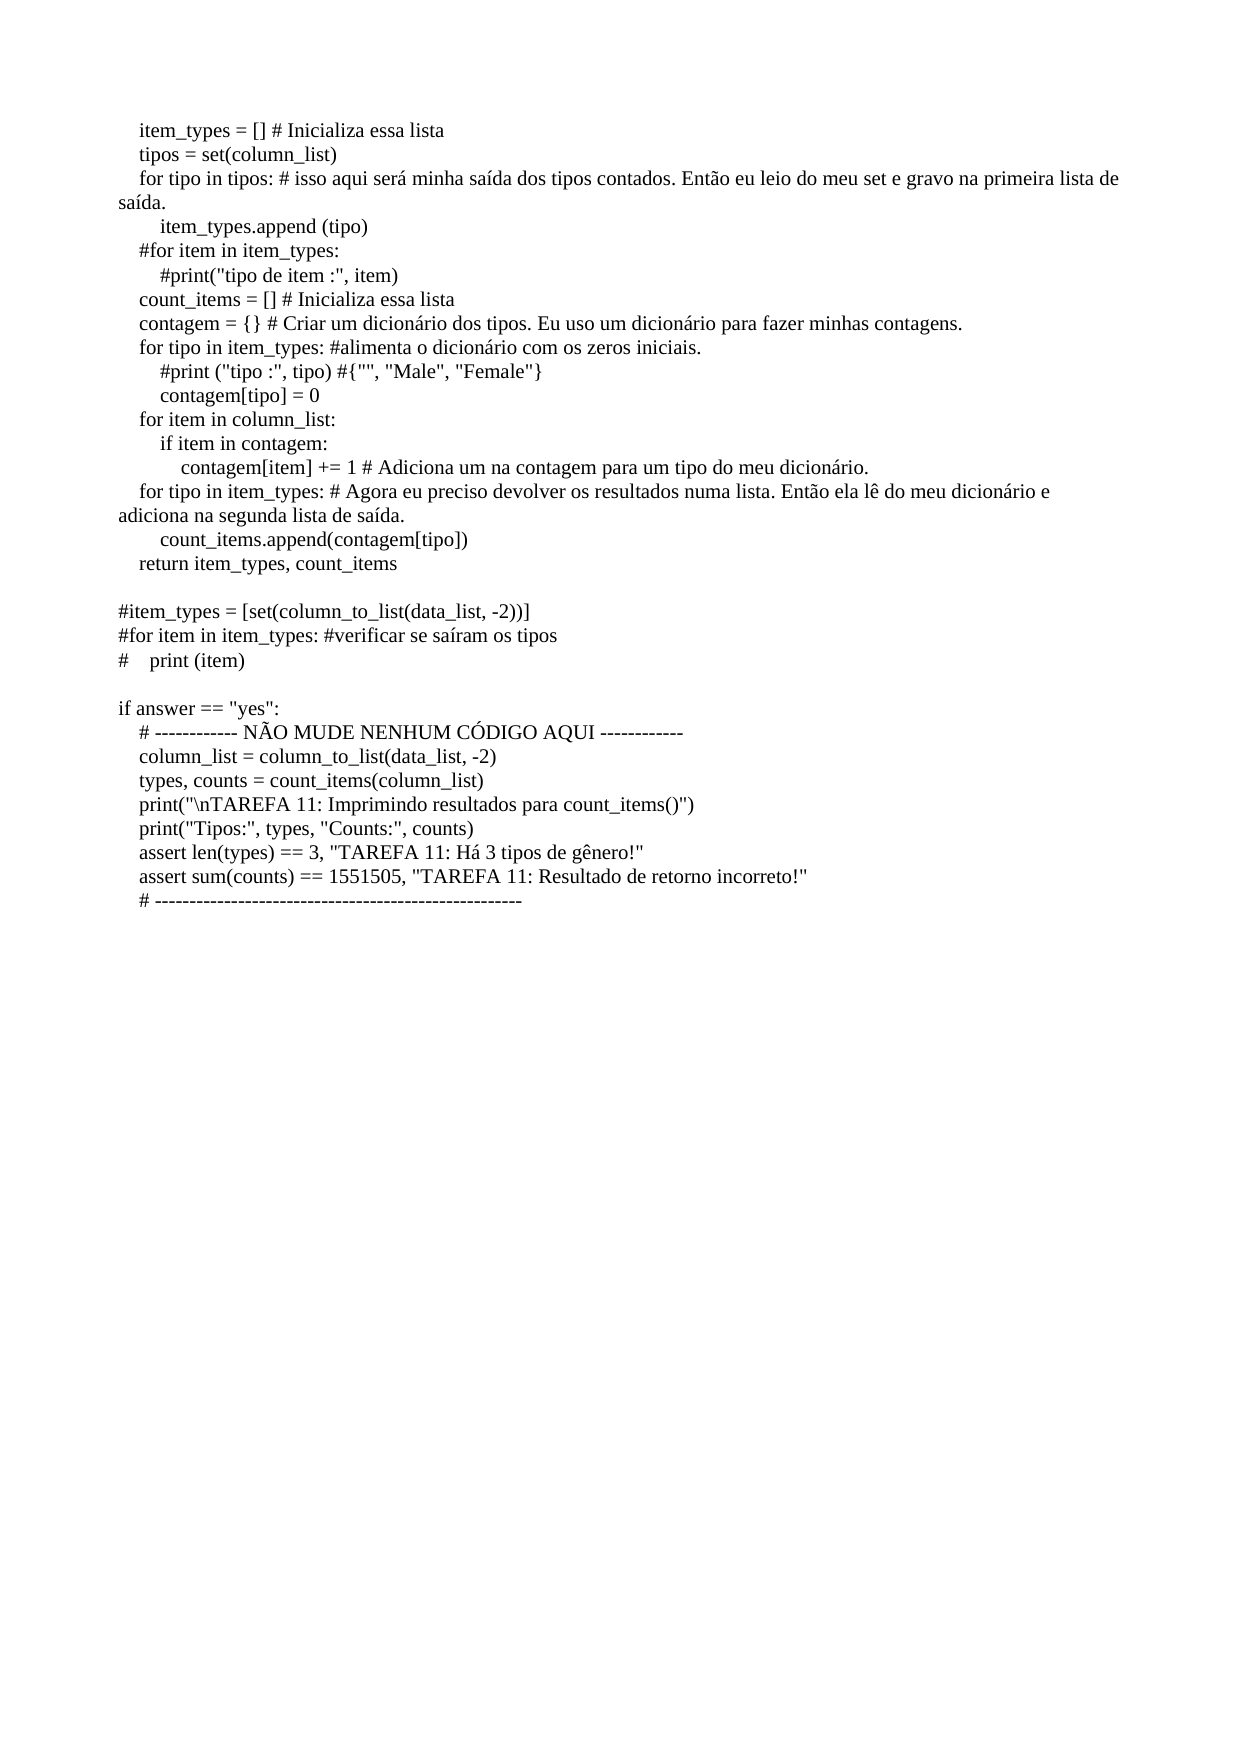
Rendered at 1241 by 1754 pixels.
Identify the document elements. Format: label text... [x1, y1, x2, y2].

text tipos = set(column_list) [118, 142, 1122, 166]
text #print("tipo de item :", item) [118, 262, 1122, 287]
text #for item in item_types: [118, 238, 1122, 262]
text column_list = column_to_list(data_list, -2) [118, 744, 1122, 768]
text contagem[tipo] = 0 [118, 383, 1122, 407]
text contagem[item] += 1 # Adiciona um na contagem para um tipo do meu dicionário. [118, 455, 1122, 479]
text count_items.append(contagem[tipo]) [118, 527, 1122, 551]
text item_types = [] # Inicializa essa lista [118, 118, 1122, 142]
text assert len(types) == 3, "TAREFA 11: Há 3 tipos de gênero!" [118, 840, 1122, 864]
text #print ("tipo :", tipo) #{"", "Male", "Female"} [118, 359, 1122, 383]
text item_types.append (tipo) [118, 214, 1122, 238]
text # ----------------------------------------------------- [118, 888, 1122, 912]
text for tipo in item_types: # Agora eu preciso devolver os resultados numa lista. Então ela lê do meu dicionário e adiciona na segunda lista de saída. [118, 479, 1122, 527]
text count_items = [] # Inicializa essa lista [118, 287, 1122, 311]
text # ------------ NÃO MUDE NENHUM CÓDIGO AQUI ------------ [118, 720, 1122, 744]
text #for item in item_types: #verificar se saíram os tipos [118, 623, 1122, 647]
text if answer == "yes": [118, 696, 1122, 720]
text # print (item) [118, 647, 1122, 672]
text return item_types, count_items [118, 551, 1122, 575]
text types, counts = count_items(column_list) [118, 768, 1122, 792]
text for item in column_list: [118, 407, 1122, 431]
text for tipo in item_types: #alimenta o dicionário com os zeros iniciais. [118, 335, 1122, 359]
text #item_types = [set(column_to_list(data_list, -2))] [118, 599, 1122, 623]
text print("Tipos:", types, "Counts:", counts) [118, 816, 1122, 840]
text print("\nTAREFA 11: Imprimindo resultados para count_items()") [118, 792, 1122, 816]
text for tipo in tipos: # isso aqui será minha saída dos tipos contados. Então eu leio do meu set e gravo na primeira lista de saída. [118, 166, 1122, 214]
text contagem = {} # Criar um dicionário dos tipos. Eu uso um dicionário para fazer minhas contagens. [118, 311, 1122, 335]
text assert sum(counts) == 1551505, "TAREFA 11: Resultado de retorno incorreto!" [118, 864, 1122, 888]
text if item in contagem: [118, 431, 1122, 455]
